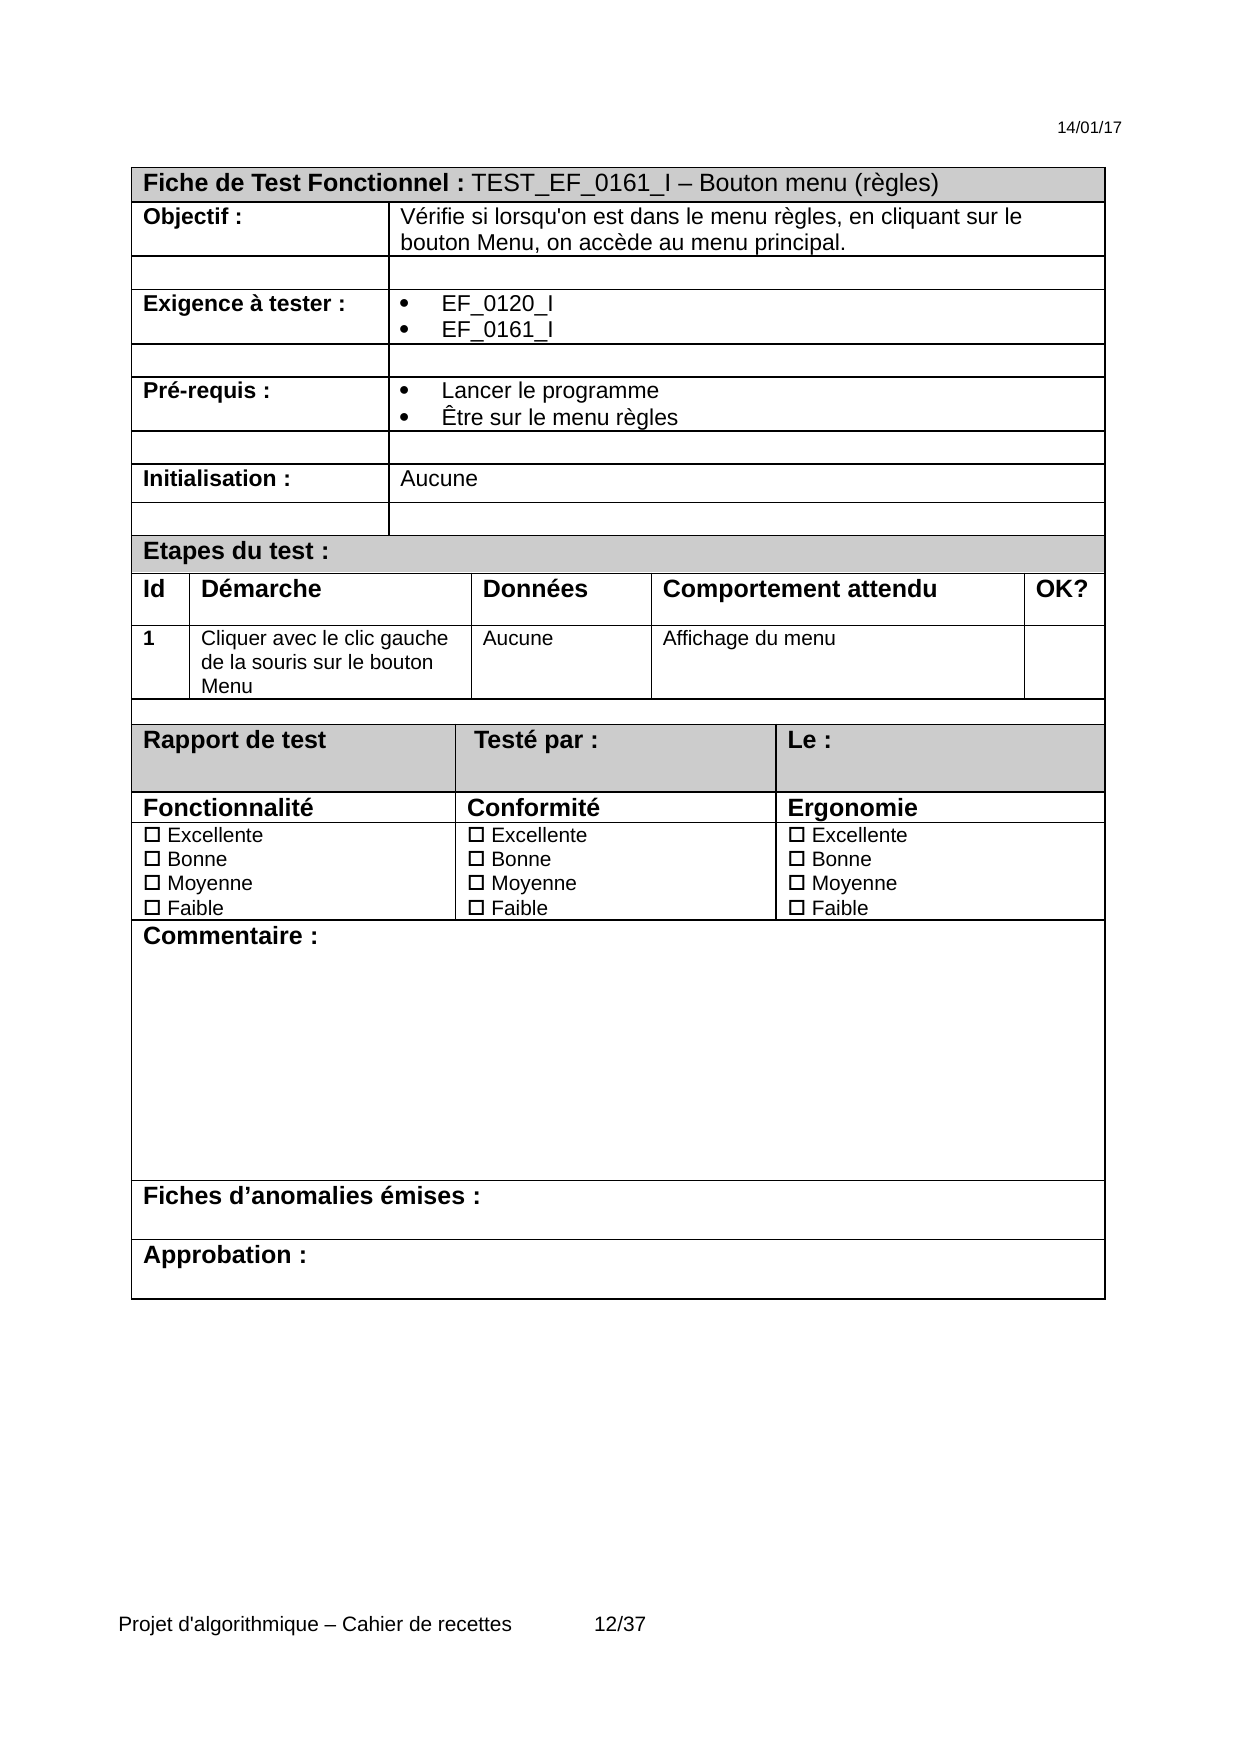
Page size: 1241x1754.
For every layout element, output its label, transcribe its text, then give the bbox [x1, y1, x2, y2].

table_cell Données [472, 574, 651, 624]
table_cell [132, 700, 1104, 723]
table_cell Aucune [472, 626, 651, 698]
table_cell Affichage du menu [652, 626, 1024, 698]
table_cell Conformité [456, 793, 775, 822]
table_cell □ Excellente □ Bonne □ Moyenne □ Faible [132, 823, 455, 919]
table_cell [390, 257, 1104, 288]
table_cell OK? [1025, 574, 1104, 624]
table_cell Pré-requis : [132, 378, 388, 430]
table_cell Commentaire : [132, 921, 1104, 1180]
table_cell 1 [132, 626, 189, 698]
table_cell Id [132, 574, 189, 624]
table_cell Comportement attendu [652, 574, 1024, 624]
table_cell [132, 345, 388, 376]
table_cell □ Excellente □ Bonne □ Moyenne □ Faible [777, 823, 1104, 919]
table_cell Objectif : [132, 203, 388, 255]
table_cell Etapes du test : [132, 536, 1104, 572]
table_cell Démarche [190, 574, 471, 624]
table_header Fiche de Test Fonctionnel : TEST_EF_0161_I – Bouton menu (règles) [132, 168, 1104, 201]
table_cell [390, 503, 1104, 534]
table_cell [390, 432, 1104, 463]
table_cell [390, 345, 1104, 376]
table_cell Rapport de test [132, 725, 455, 791]
table_cell Vérifie si lorsqu'on est dans le menu règles, en cliquant sur le bouton Menu, on accède au menu principal. [390, 203, 1104, 255]
table_cell Lancer le programme Être sur le menu règles [390, 378, 1104, 430]
table_cell Initialisation : [132, 465, 388, 501]
table_cell □ Excellente □ Bonne □ Moyenne □ Faible [456, 823, 775, 919]
table_cell Testé par : [456, 725, 775, 791]
table_cell [132, 503, 388, 534]
table_cell [132, 432, 388, 463]
table_cell Approbation : [132, 1240, 1104, 1298]
table_cell Exigence à tester : [132, 290, 388, 343]
table_cell Cliquer avec le clic gauche de la souris sur le bouton Menu [190, 626, 471, 698]
table_cell EF_0120_I EF_0161_I [390, 290, 1104, 343]
table_cell Ergonomie [777, 793, 1104, 822]
table_cell Le : [777, 725, 1104, 791]
table_cell Fiches d’anomalies émises : [132, 1181, 1104, 1239]
table_cell [132, 257, 388, 288]
table_cell Aucune [390, 465, 1104, 501]
table_cell [1025, 626, 1104, 698]
table_cell Fonctionnalité [132, 793, 455, 822]
